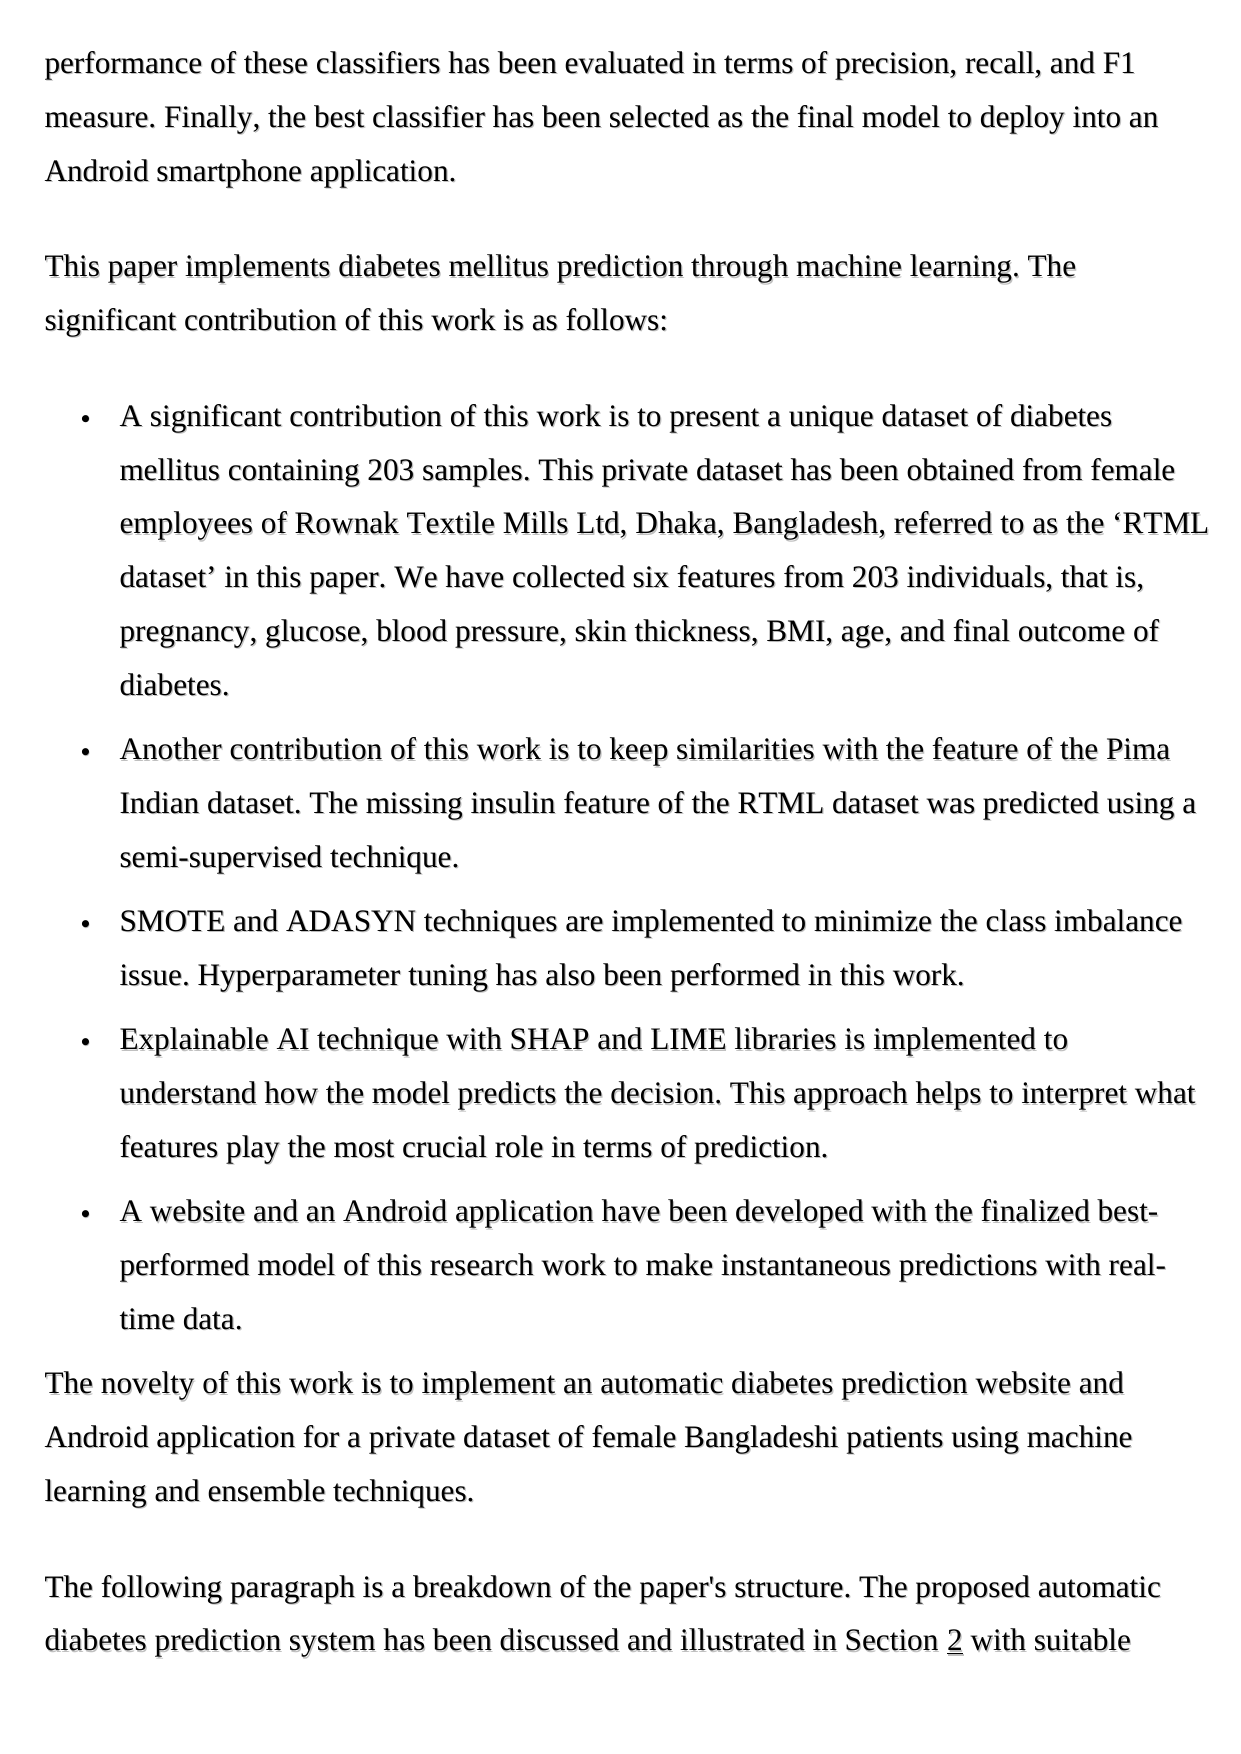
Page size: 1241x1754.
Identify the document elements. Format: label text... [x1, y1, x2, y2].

text The following paragraph is a breakdown of the paper's structure. The proposed automatic diabetes prediction system has been discussed and illustrated in Section 2 with suitable [44, 1568, 1211, 1658]
list Explainable AI technique with SHAP and LIME libraries is implemented to understand how the model predicts the decision. This approach helps to interpret what features play the most crucial role in terms of prediction. [82, 1021, 1211, 1164]
text The novelty of this work is to implement an automatic diabetes prediction website and Android application for a private dataset of female Bangladeshi patients using machine learning and ensemble techniques. [44, 1364, 1211, 1508]
list A website and an Android application have been developed with the finalized best‐performed model of this research work to make instantaneous predictions with real‐time data. [82, 1193, 1211, 1336]
text This paper implements diabetes mellitus prediction through machine learning. The significant contribution of this work is as follows: [44, 248, 1211, 337]
list Another contribution of this work is to keep similarities with the feature of the Pima Indian dataset. The missing insulin feature of the RTML dataset was predicted using a semi‐supervised technique. [82, 731, 1211, 874]
list A significant contribution of this work is to present a unique dataset of diabetes mellitus containing 203 samples. This private dataset has been obtained from female employees of Rownak Textile Mills Ltd, Dhaka, Bangladesh, referred to as the ‘RTML dataset’ in this paper. We have collected six features from 203 individuals, that is, pregnancy, glucose, blood pressure, skin thickness, BMI, age, and final outcome of diabetes. [82, 397, 1211, 702]
text performance of these classifiers has been evaluated in terms of precision, recall, and F1 measure. Finally, the best classifier has been selected as the final model to deploy into an Android smartphone application. [44, 44, 1211, 188]
list SMOTE and ADASYN techniques are implemented to minimize the class imbalance issue. Hyperparameter tuning has also been performed in this work. [82, 902, 1211, 992]
